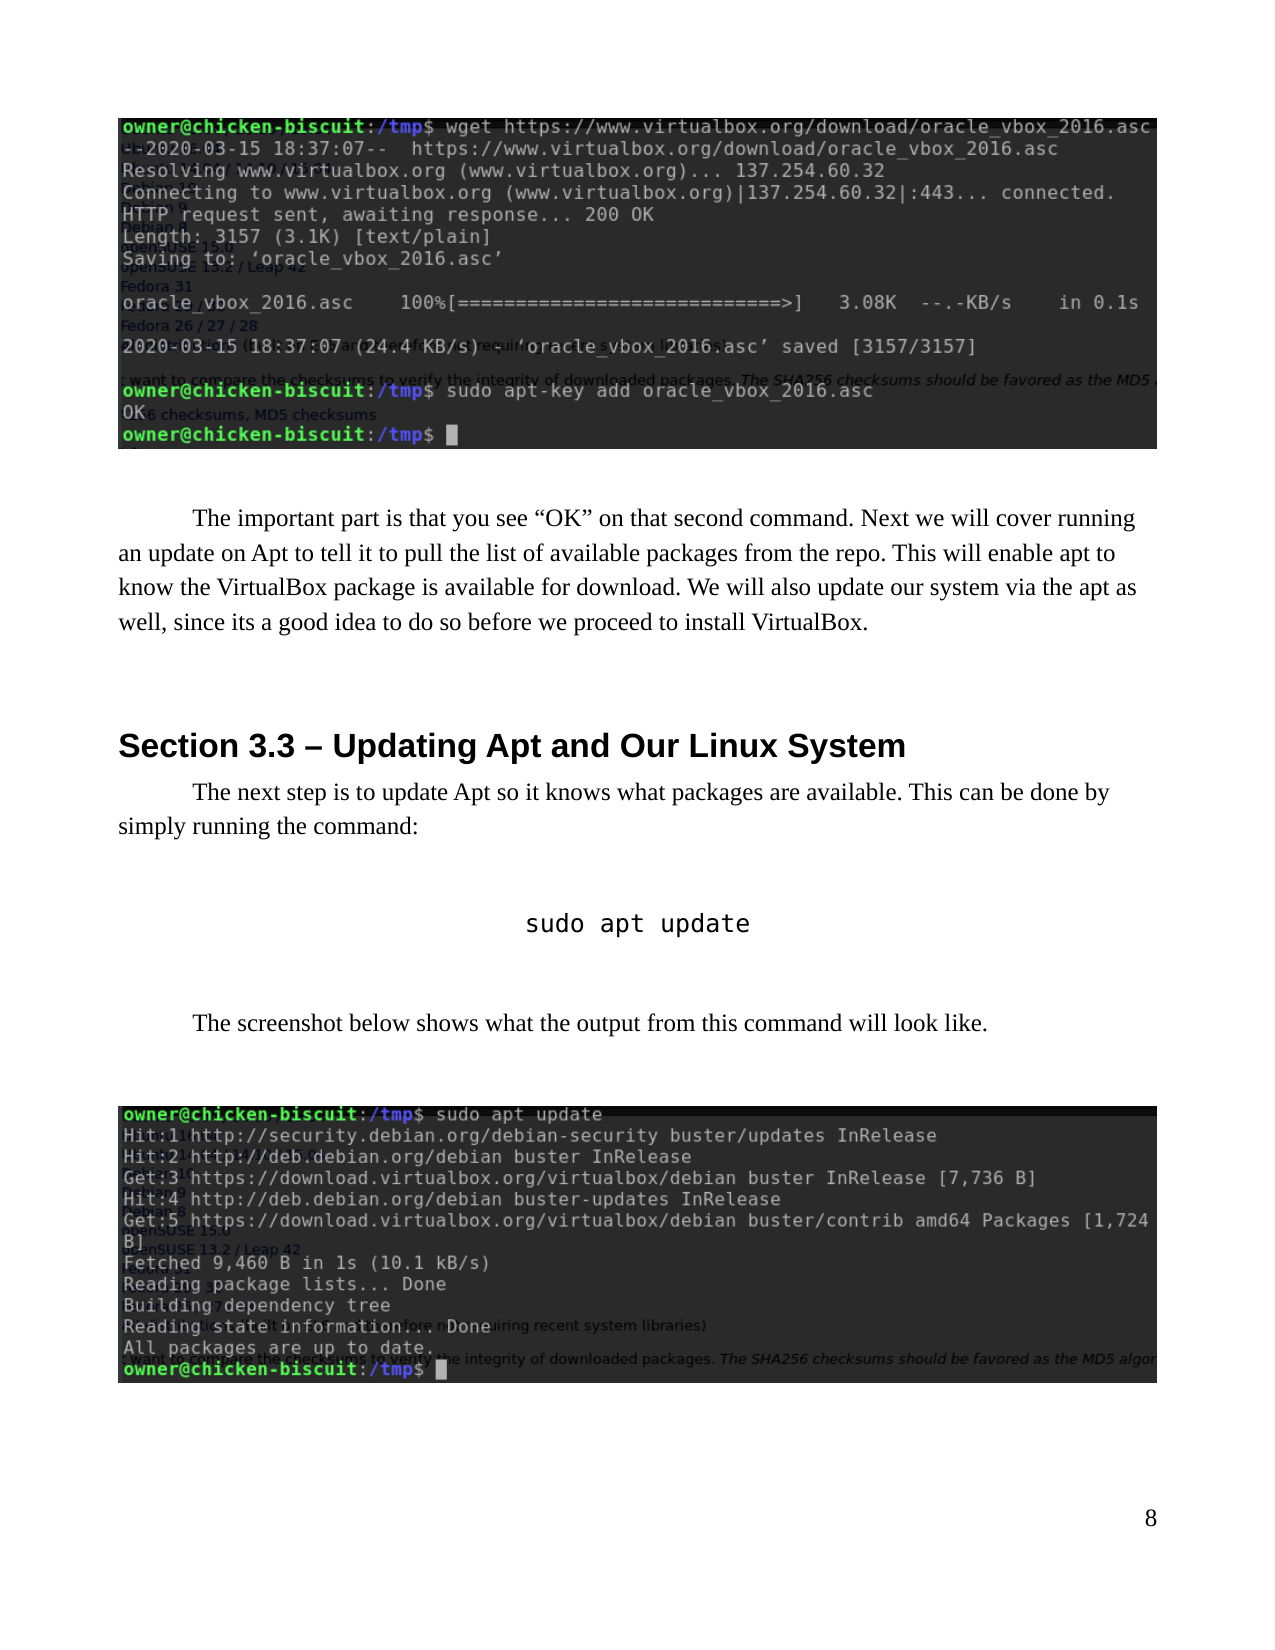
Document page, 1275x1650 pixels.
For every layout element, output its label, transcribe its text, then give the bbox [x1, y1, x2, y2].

text The next step is to update Apt so it knows what packages are available. This can be done by simply running the command: [118, 777, 1157, 840]
text The important part is that you see “OK” on that second command. Next we will cover running an update on Apt to tell it to pull the list of available packages from the repo. This will enable apt to know the VirtualBox package is available for download. We will also update our system via the apt as well, since its a good idea to do so before we proceed to install VirtualBox. [118, 503, 1157, 636]
picture [118, 118, 1157, 449]
subtitle Section 3.3 – Updating Apt and Our Linux System [118, 726, 1157, 764]
text sudo apt update [118, 909, 1157, 939]
picture [118, 1106, 1157, 1383]
text The screenshot below shows what the output from this command will look like. [118, 1008, 1157, 1037]
